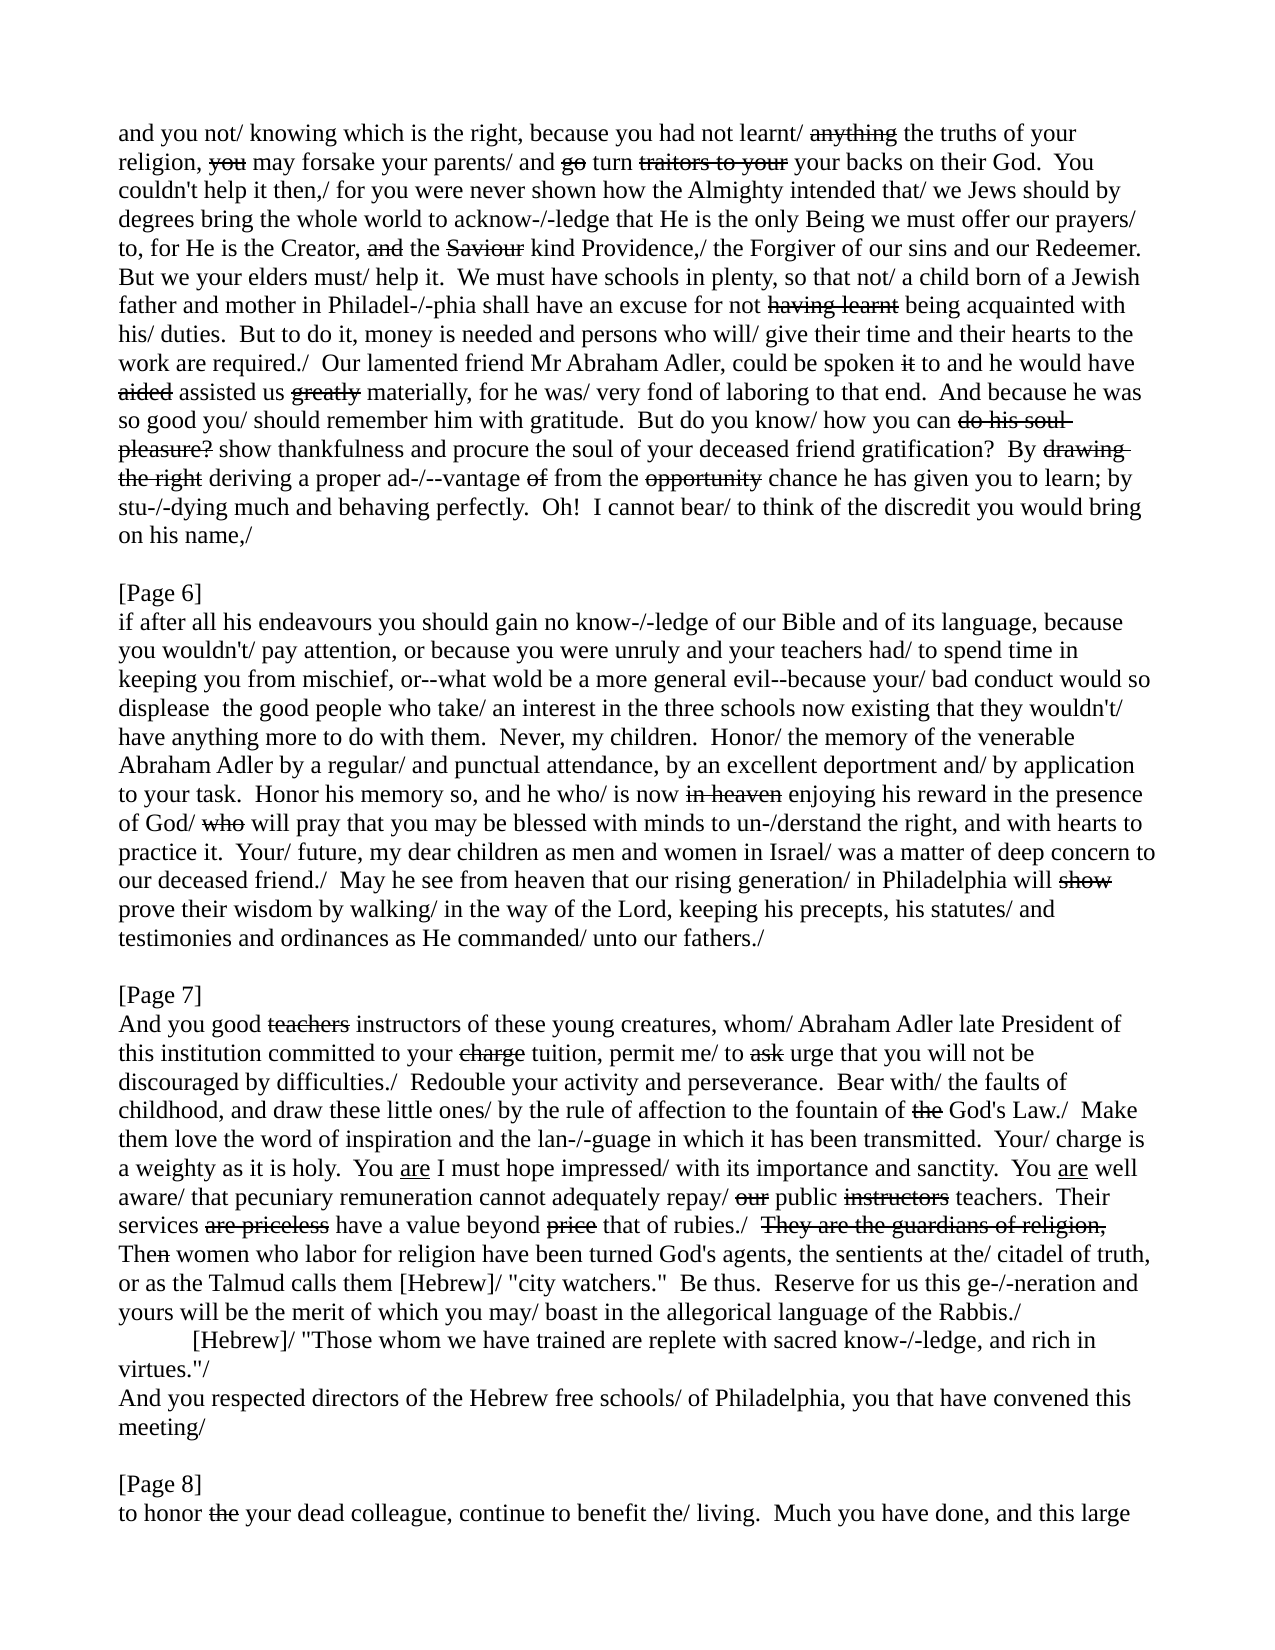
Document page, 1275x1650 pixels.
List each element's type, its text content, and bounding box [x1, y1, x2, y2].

text [Page 8] [118, 1469, 1157, 1498]
text to honor the your dead colleague, continue to benefit the/ living. Much you have done, and this large [118, 1498, 1157, 1527]
text [Page 7] [118, 981, 1157, 1009]
text [Page 6] [118, 578, 1157, 607]
text and you not/ knowing which is the right, because you had not learnt/ anything the truths of your religion, you may forsake your parents/ and go turn traitors to your your backs on their God. You couldn't help it then,/ for you were never shown how the Almighty intended that/ we Jews should by degrees bring the whole world to acknow-/-ledge that He is the only Being we must offer our prayers/ to, for He is the Creator, and the Saviour kind Providence,/ the Forgiver of our sins and our Redeemer. But we your elders must/ help it. We must have schools in plenty, so that not/ a child born of a Jewish father and mother in Philadel-/-phia shall have an excuse for not having learnt being acquainted with his/ duties. But to do it, money is needed and persons who will/ give their time and their hearts to the work are required./ Our lamented friend Mr Abraham Adler, could be spoken it to and he would have aided assisted us greatly materially, for he was/ very fond of laboring to that end. And because he was so good you/ should remember him with gratitude. But do you know/ how you can do his soul pleasure? show thankfulness and procure the soul of your deceased friend gratification? By drawing the right deriving a proper ad-/--vantage of from the opportunity chance he has given you to learn; by stu-/-dying much and behaving perfectly. Oh! I cannot bear/ to think of the discredit you would bring on his name,/ [118, 118, 1157, 549]
text [Hebrew]/ "Those whom we have trained are replete with sacred know-/-ledge, and rich in virtues."/ [118, 1326, 1157, 1383]
text if after all his endeavours you should gain no know-/-ledge of our Bible and of its language, because you wouldn't/ pay attention, or because you were unruly and your teachers had/ to spend time in keeping you from mischief, or--what wold be a more general evil--because your/ bad conduct would so displease the good people who take/ an interest in the three schools now existing that they wouldn't/ have anything more to do with them. Never, my children. Honor/ the memory of the venerable Abraham Adler by a regular/ and punctual attendance, by an excellent deportment and/ by application to your task. Honor his memory so, and he who/ is now in heaven enjoying his reward in the presence of God/ who will pray that you may be blessed with minds to un-/derstand the right, and with hearts to practice it. Your/ future, my dear children as men and women in Israel/ was a matter of deep concern to our deceased friend./ May he see from heaven that our rising generation/ in Philadelphia will show prove their wisdom by walking/ in the way of the Lord, keeping his precepts, his statutes/ and testimonies and ordinances as He commanded/ unto our fathers./ [118, 607, 1157, 952]
text And you respected directors of the Hebrew free schools/ of Philadelphia, you that have convened this meeting/ [118, 1383, 1157, 1441]
text And you good teachers instructors of these young creatures, whom/ Abraham Adler late President of this institution committed to your charge tuition, permit me/ to ask urge that you will not be discouraged by difficulties./ Redouble your activity and perseverance. Bear with/ the faults of childhood, and draw these little ones/ by the rule of affection to the fountain of the God's Law./ Make them love the word of inspiration and the lan-/-guage in which it has been transmitted. Your/ charge is a weighty as it is holy. You are I must hope impressed/ with its importance and sanctity. You are well aware/ that pecuniary remuneration cannot adequately repay/ our public instructors teachers. Their services are priceless have a value beyond price that of rubies./ They are the guardians of religion, Then women who labor for religion have been turned God's agents, the sentients at the/ citadel of truth, or as the Talmud calls them [Hebrew]/ "city watchers." Be thus. Reserve for us this ge-/-neration and yours will be the merit of which you may/ boast in the allegorical language of the Rabbis./ [118, 1009, 1157, 1326]
